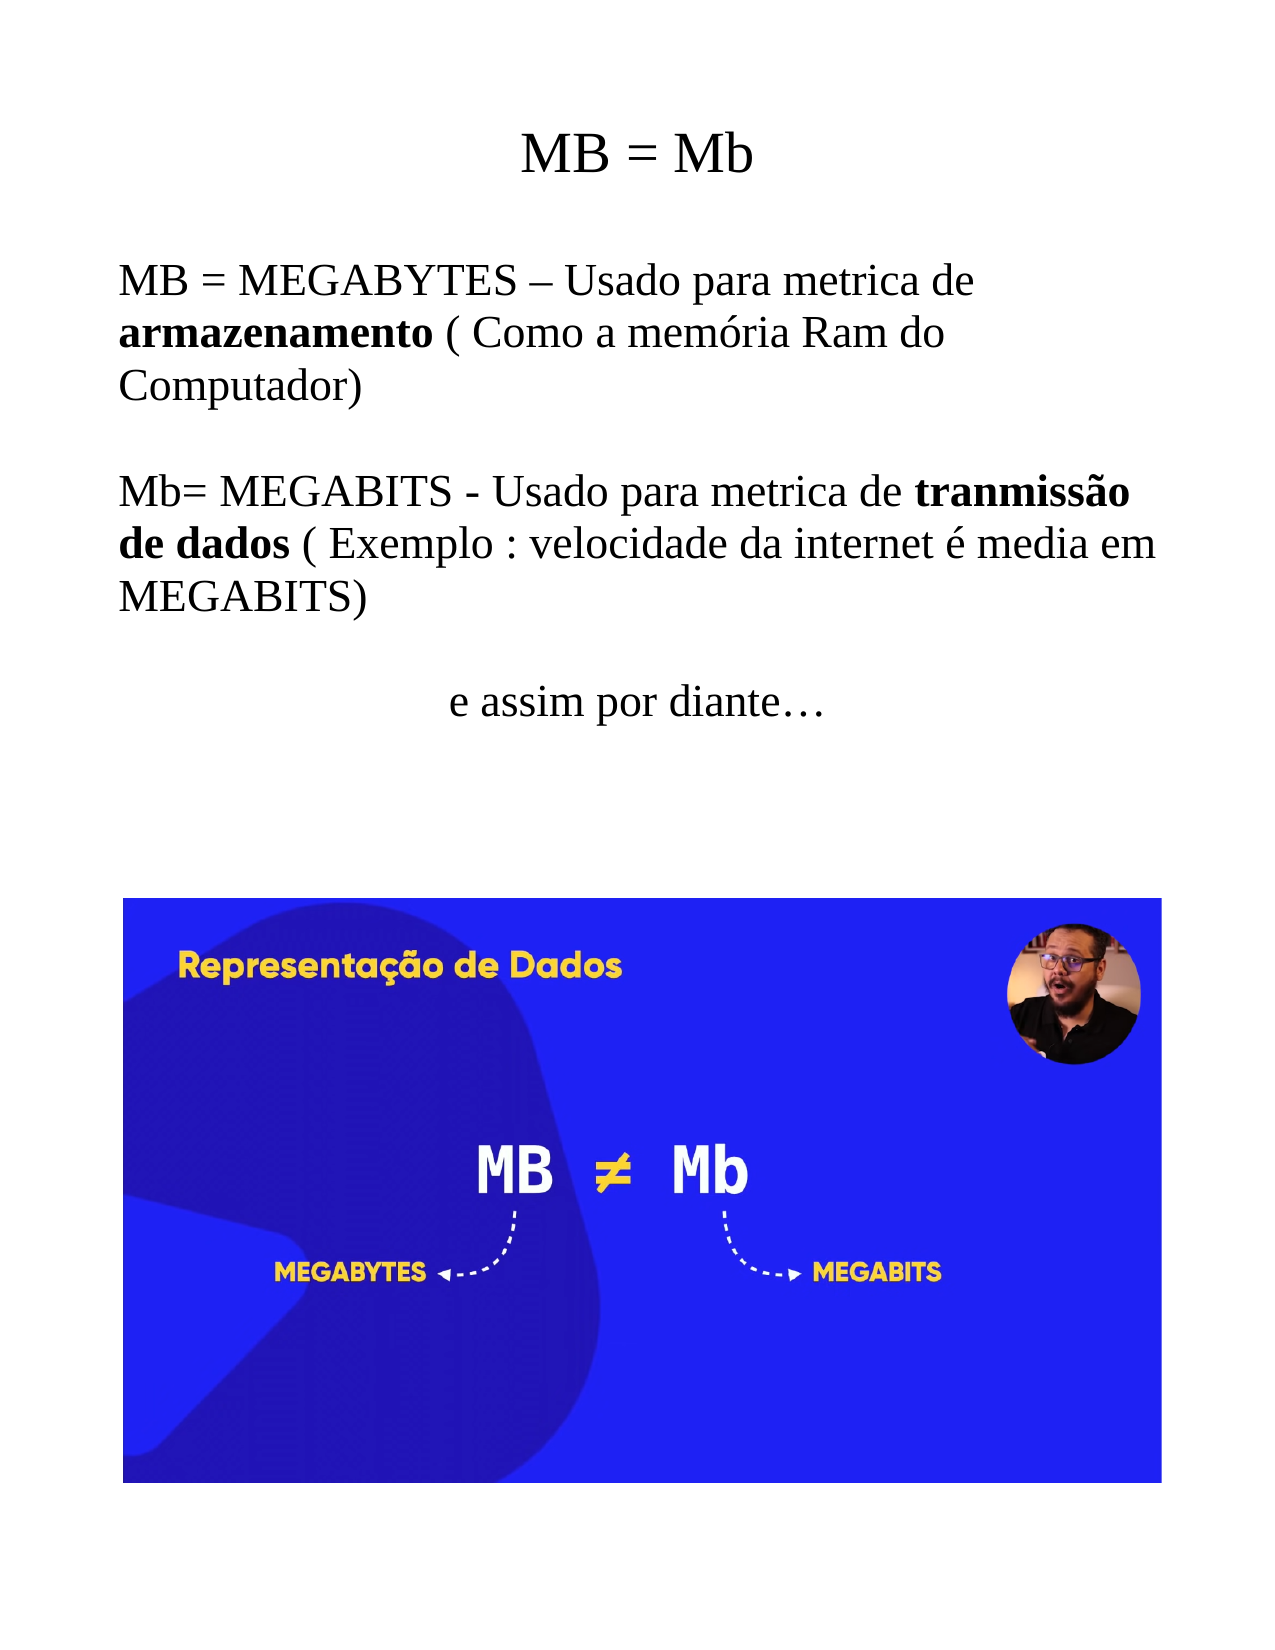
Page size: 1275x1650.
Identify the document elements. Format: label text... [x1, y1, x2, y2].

text Mb= MEGABITS - Usado para metrica de tranmissão de dados ( Exemplo : velocidade da internet é media em MEGABITS) [118, 463, 1157, 621]
text MB = MEGABYTES – Usado para metrica de armazenamento ( Como a memória Ram do Computador) [118, 252, 1157, 410]
text e assim por diante… [118, 674, 1157, 727]
picture [123, 898, 1162, 1483]
text MB = Mb [118, 118, 1157, 185]
